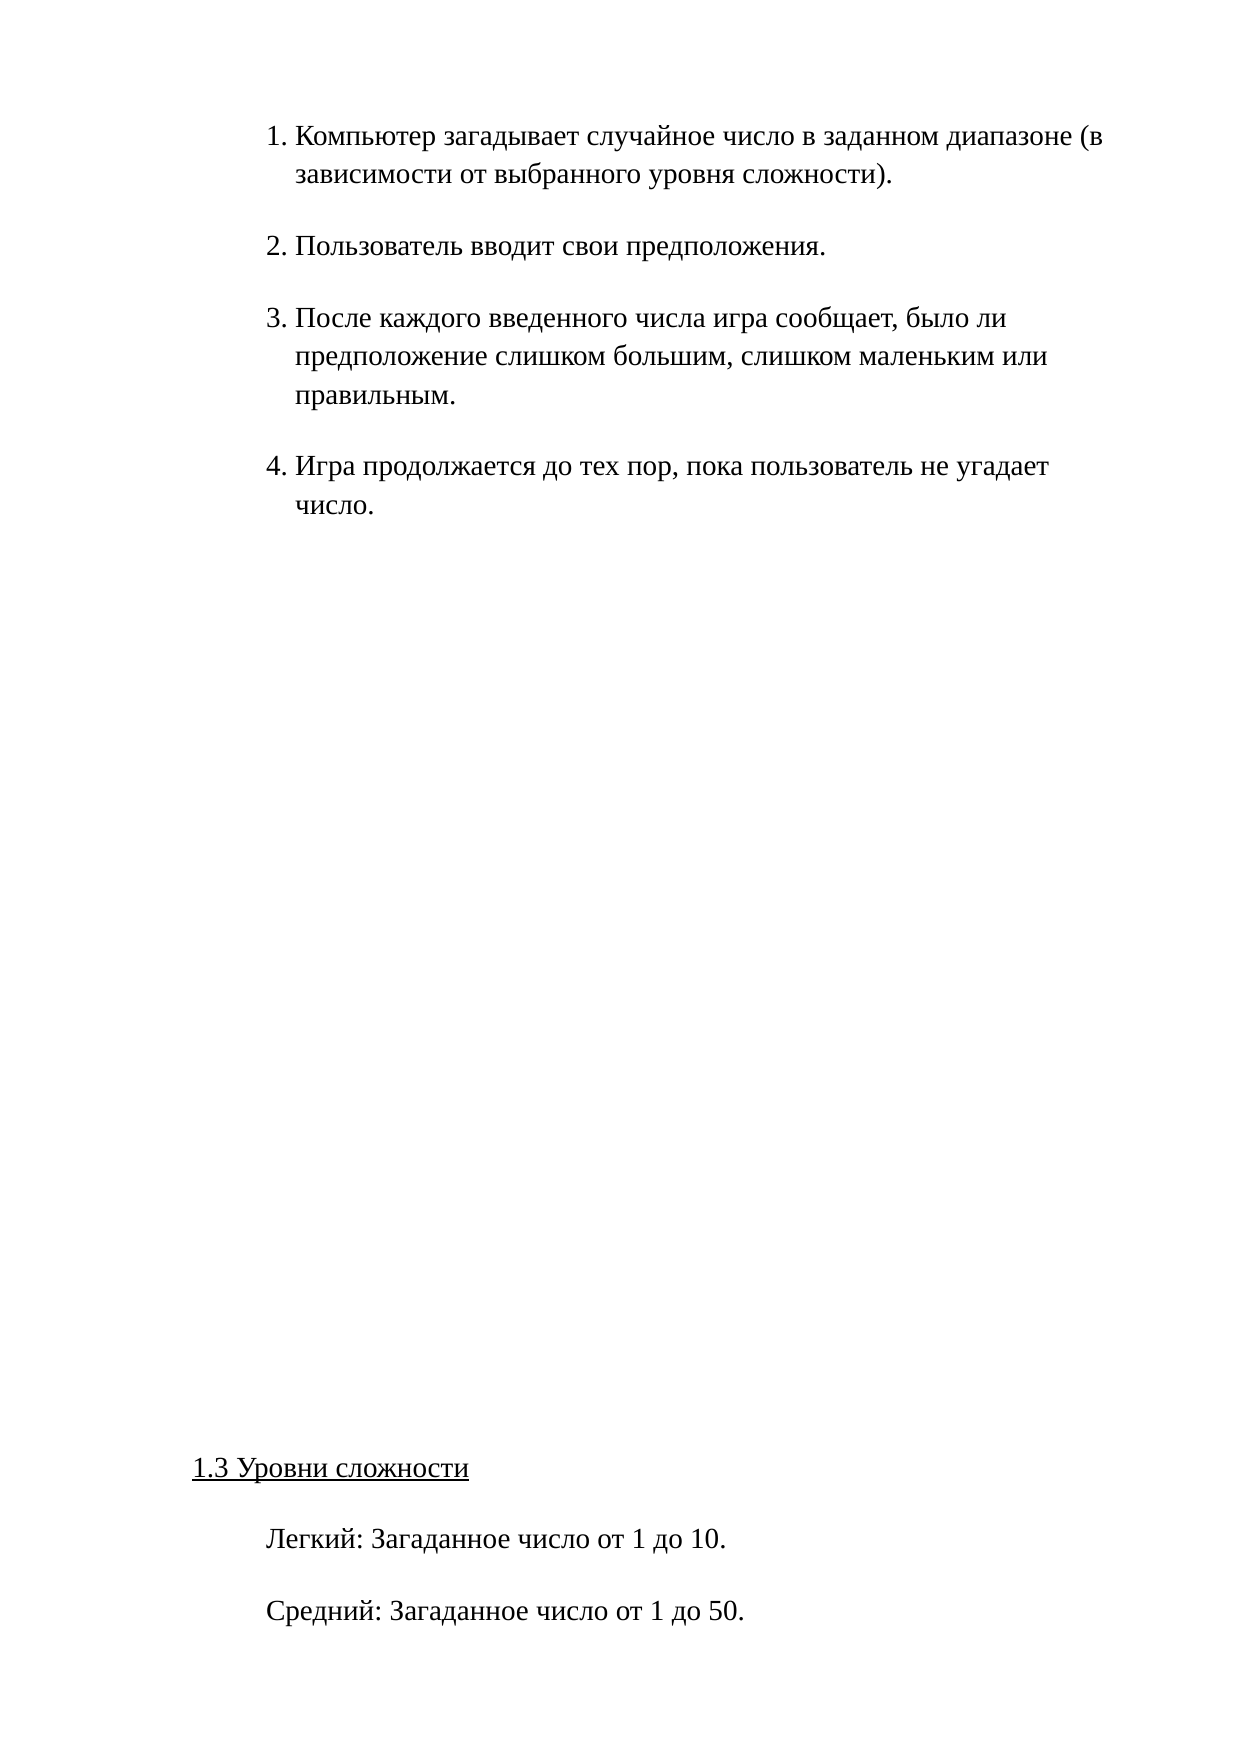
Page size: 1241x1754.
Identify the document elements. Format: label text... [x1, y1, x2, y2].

text 2. Пользователь вводит свои предположения. [118, 228, 1122, 262]
text 1. Компьютер загадывает случайное число в заданном диапазоне (в зависимости от выбранного уровня сложности). [118, 118, 1122, 190]
text Средний: Загаданное число от 1 до 50. [118, 1593, 1122, 1627]
text 1.3 Уровни сложности [118, 1450, 1122, 1484]
text Легкий: Загаданное число от 1 до 10. [118, 1522, 1122, 1555]
text 3. После каждого введенного числа игра сообщает, было ли предположение слишком большим, слишком маленьким или правильным. [118, 300, 1122, 410]
text 4. Игра продолжается до тех пор, пока пользователь не угадает число. [118, 448, 1122, 521]
